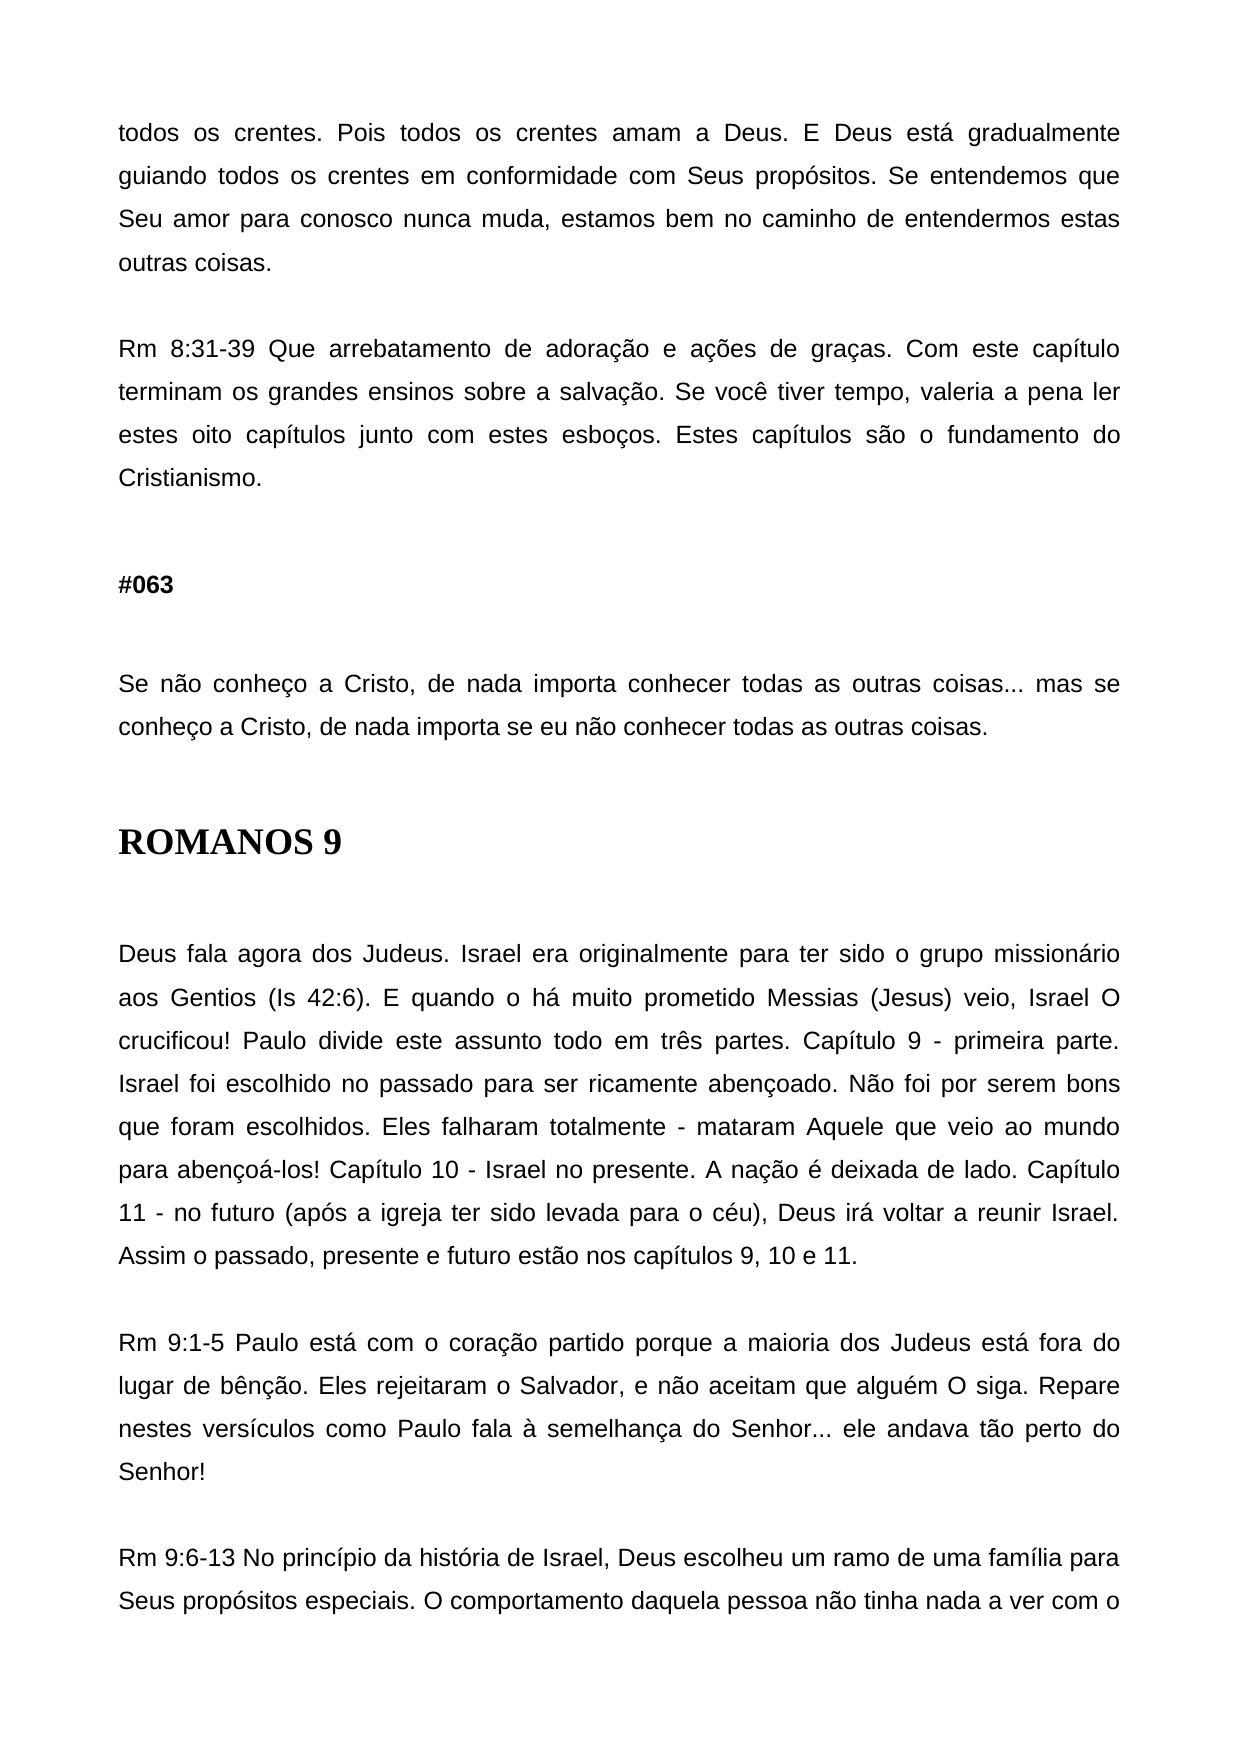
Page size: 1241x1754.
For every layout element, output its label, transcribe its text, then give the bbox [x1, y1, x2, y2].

text Rm 9:6-13 No princípio da história de Israel, Deus escolheu um ramo de uma família para Seus propósitos especiais. O comportamento daquela pessoa não tinha nada a ver com o [118, 1543, 1122, 1615]
text todos os crentes. Pois todos os crentes amam a Deus. E Deus está gradualmente guiando todos os crentes em conformidade com Seus propósitos. Se entendemos que Seu amor para conosco nunca muda, estamos bem no caminho de entendermos estas outras coisas. [118, 118, 1122, 276]
subtitle #063 [118, 570, 1122, 599]
text Deus fala agora dos Judeus. Israel era originalmente para ter sido o grupo missionário aos Gentios (Is 42:6). E quando o há muito prometido Messias (Jesus) veio, Israel O crucificou! Paulo divide este assunto todo em três partes. Capítulo 9 - primeira parte. Israel foi escolhido no passado para ser ricamente abençoado. Não foi por serem bons que foram escolhidos. Eles falharam totalmente - mataram Aquele que veio ao mundo para abençoá-los! Capítulo 10 - Israel no presente. A nação é deixada de lado. Capítulo 11 - no futuro (após a igreja ter sido levada para o céu), Deus irá voltar a reunir Israel. Assim o passado, presente e futuro estão nos capítulos 9, 10 e 11. [118, 939, 1122, 1270]
text Rm 9:1-5 Paulo está com o coração partido porque a maioria dos Judeus está fora do lugar de bênção. Eles rejeitaram o Salvador, e não aceitam que alguém O siga. Repare nestes versículos como Paulo fala à semelhança do Senhor... ele andava tão perto do Senhor! [118, 1328, 1122, 1486]
subtitle ROMANOS 9 [118, 819, 1122, 862]
text Se não conheço a Cristo, de nada importa conhecer todas as outras coisas... mas se conheço a Cristo, de nada importa se eu não conhecer todas as outras coisas. [118, 669, 1122, 741]
text Rm 8:31-39 Que arrebatamento de adoração e ações de graças. Com este capítulo terminam os grandes ensinos sobre a salvação. Se você tiver tempo, valeria a pena ler estes oito capítulos junto com estes esboços. Estes capítulos são o fundamento do Cristianismo. [118, 334, 1122, 492]
